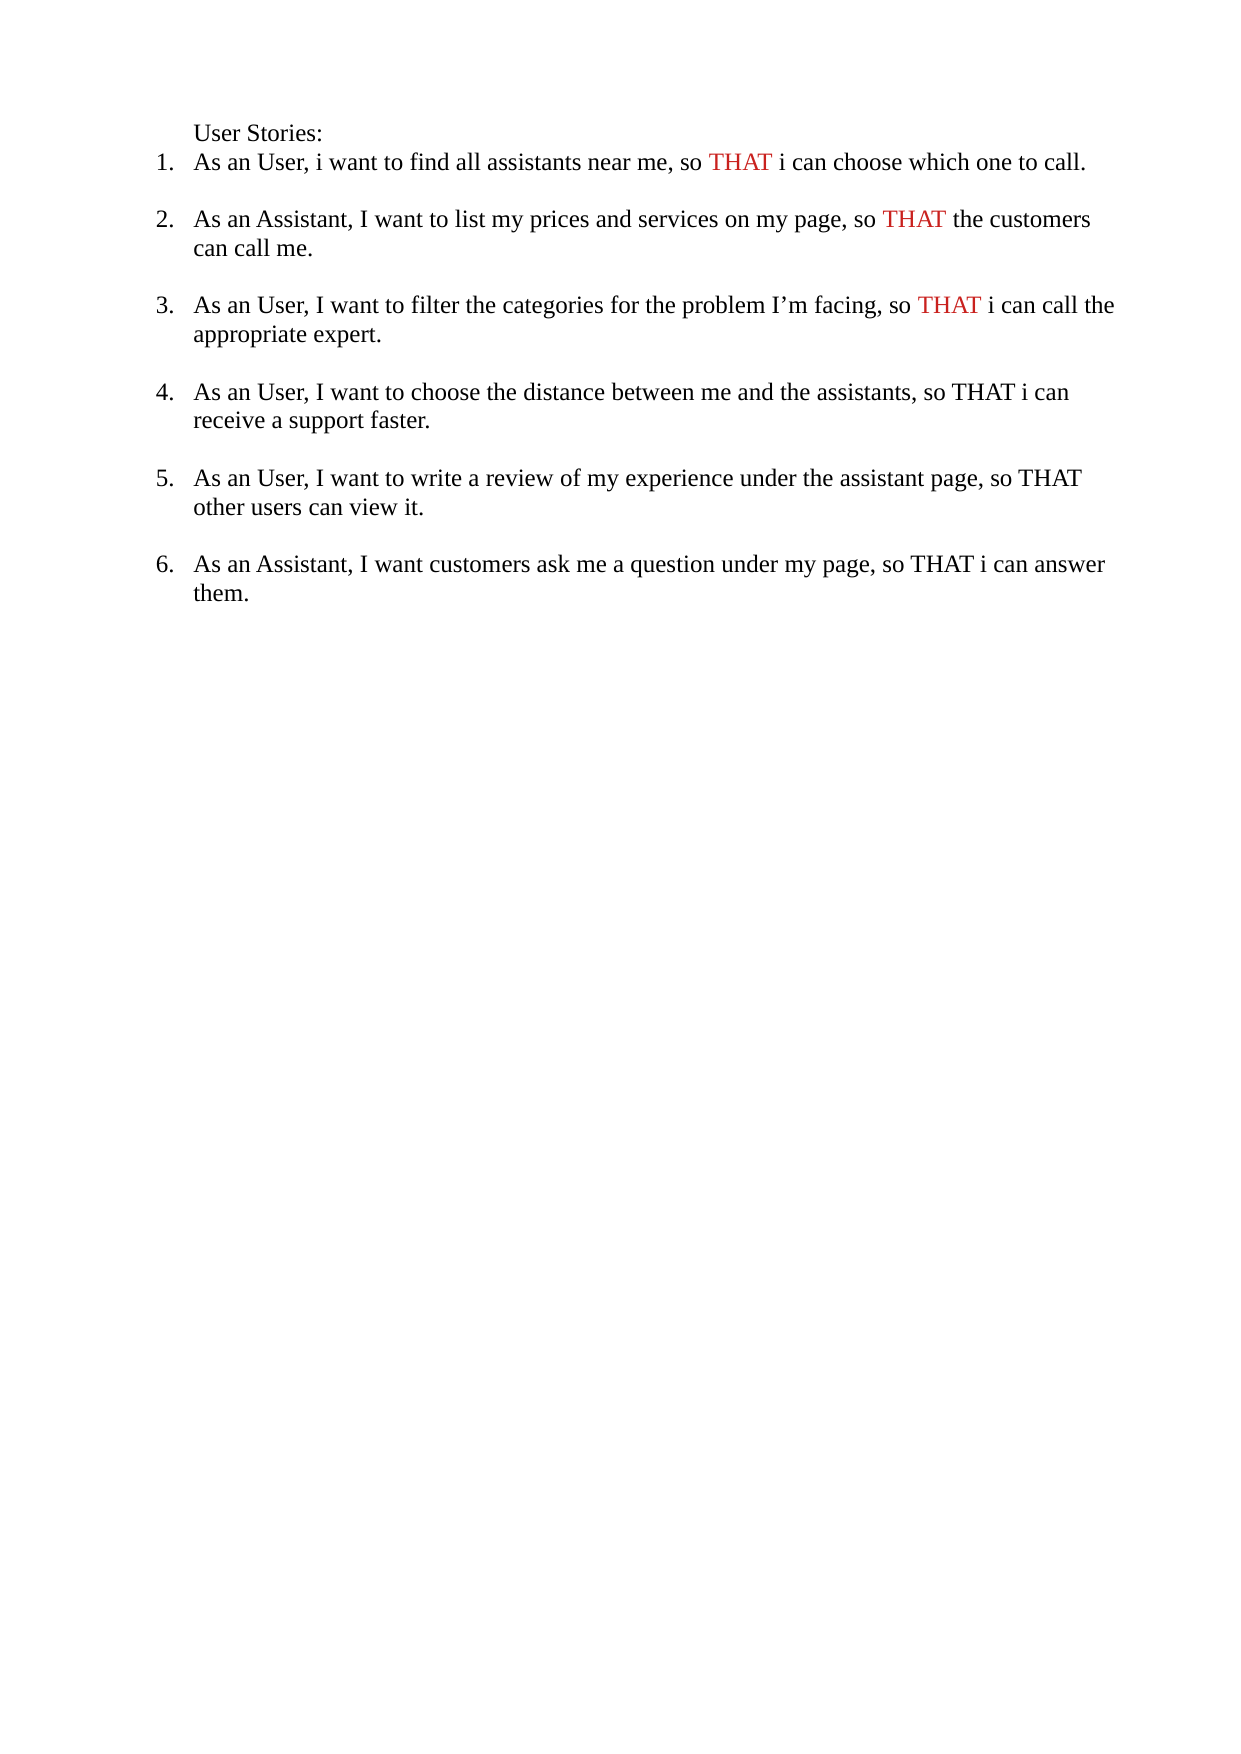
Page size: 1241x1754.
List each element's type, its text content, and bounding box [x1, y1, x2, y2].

list As an User, I want to write a review of my experience under the assistant page, so THAT other users can view it. [156, 463, 1122, 549]
list As an User, I want to filter the categories for the problem I’m facing, so THAT i can call the appropriate expert. [156, 291, 1122, 377]
list As an Assistant, I want to list my prices and services on my page, so THAT the customers can call me. [156, 204, 1122, 291]
list As an User, I want to choose the distance between me and the assistants, so THAT i can receive a support faster. [156, 377, 1122, 463]
list As an User, i want to find all assistants near me, so THAT i can choose which one to call. [156, 147, 1122, 204]
list User Stories: [156, 118, 1122, 147]
list As an Assistant, I want customers ask me a question under my page, so THAT i can answer them. [156, 549, 1122, 607]
